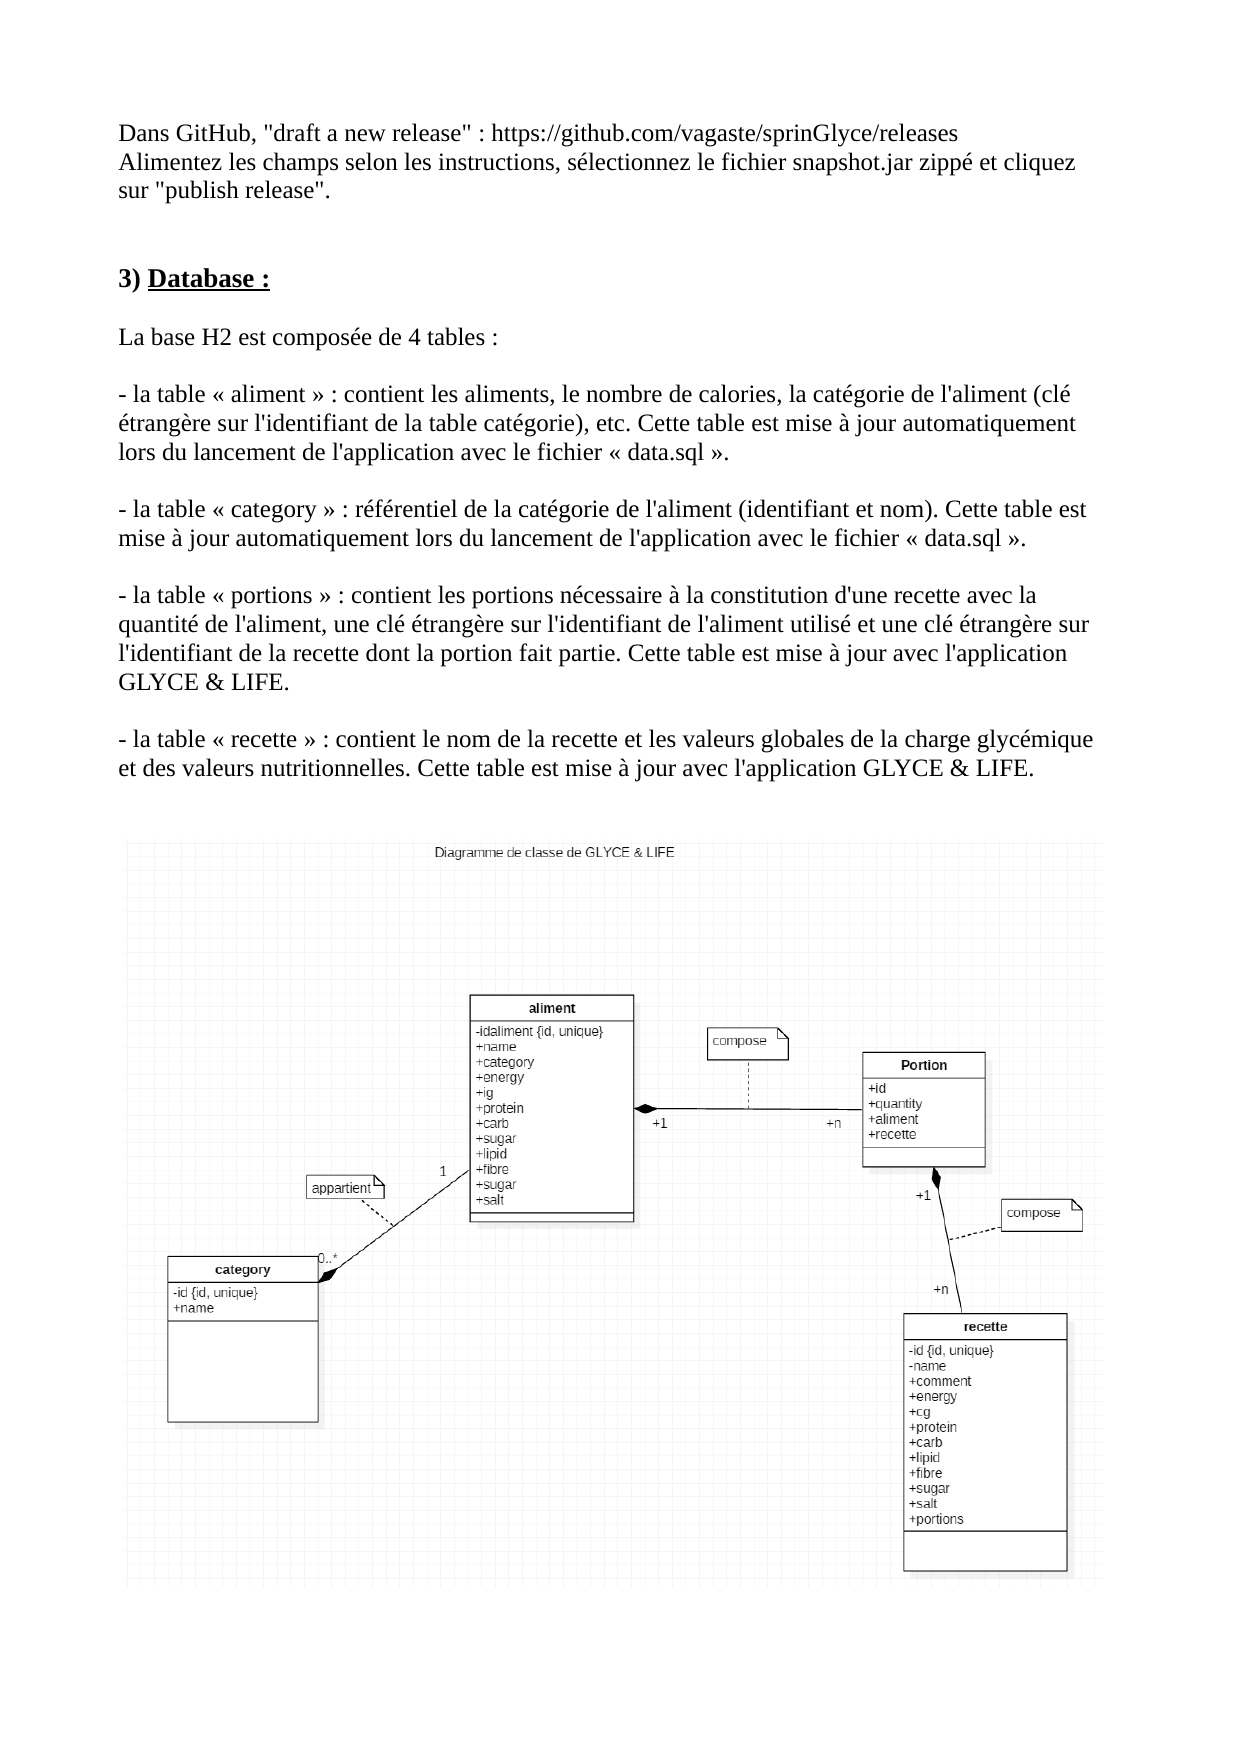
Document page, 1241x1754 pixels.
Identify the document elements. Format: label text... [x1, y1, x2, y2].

text Dans GitHub, "draft a new release" : https://github.com/vagaste/sprinGlyce/releases [118, 118, 1098, 147]
picture [123, 839, 1104, 1587]
text 3) Database : [118, 262, 1098, 293]
text La base H2 est composée de 4 tables : [118, 322, 1098, 351]
text Alimentez les champs selon les instructions, sélectionnez le fichier snapshot.jar zippé et cliquez sur "publish release". [118, 147, 1098, 204]
text - la table « portions » : contient les portions nécessaire à la constitution d'une recette avec la quantité de l'aliment, une clé étrangère sur l'identifiant de l'aliment utilisé et une clé étrangère sur l'identifiant de la recette dont la portion fait partie. Cette table est mise à jour avec l'application GLYCE & LIFE. [118, 581, 1098, 696]
text - la table « aliment » : contient les aliments, le nombre de calories, la catégorie de l'aliment (clé étrangère sur l'identifiant de la table catégorie), etc. Cette table est mise à jour automatiquement lors du lancement de l'application avec le fichier « data.sql ». [118, 379, 1098, 466]
text - la table « recette » : contient le nom de la recette et les valeurs globales de la charge glycémique et des valeurs nutritionnelles. Cette table est mise à jour avec l'application GLYCE & LIFE. [118, 724, 1098, 782]
text - la table « category » : référentiel de la catégorie de l'aliment (identifiant et nom). Cette table est mise à jour automatiquement lors du lancement de l'application avec le fichier « data.sql ». [118, 494, 1098, 552]
